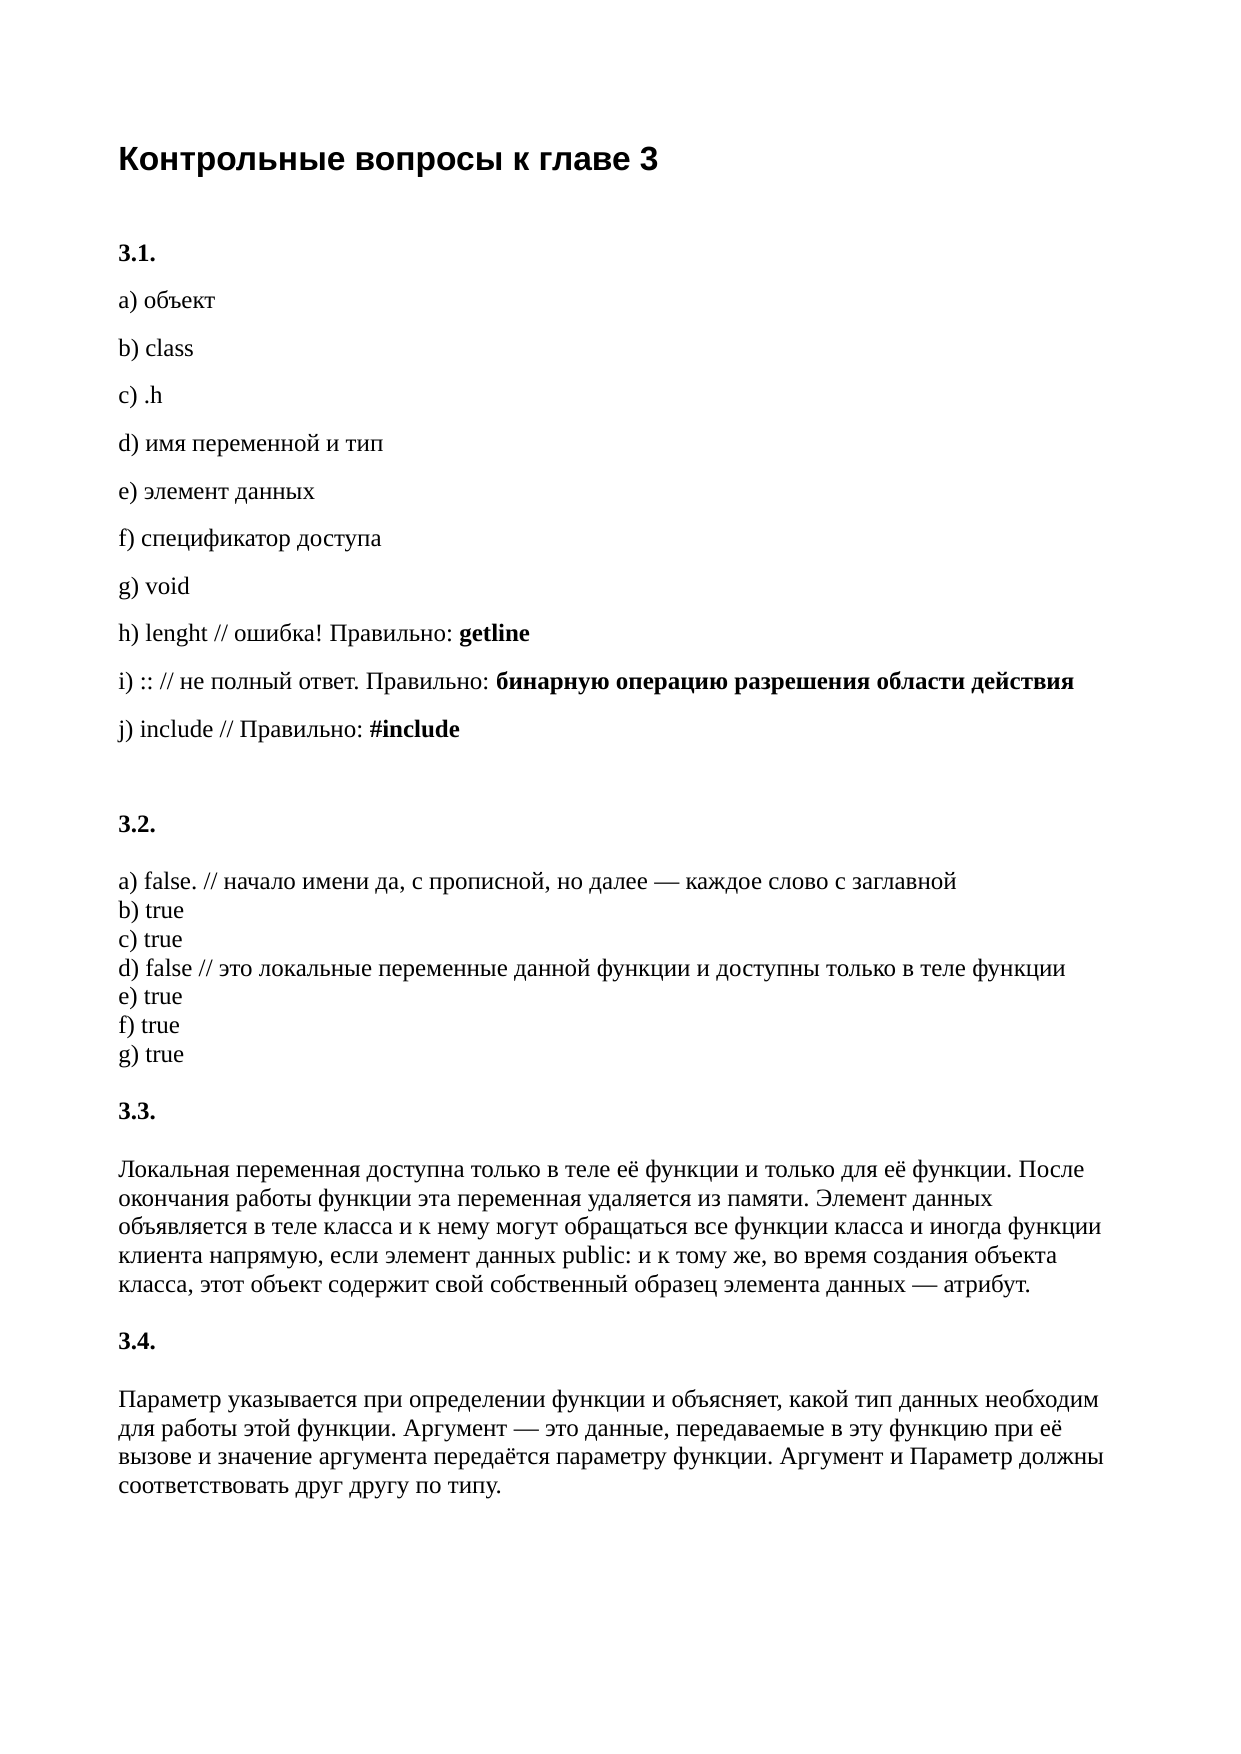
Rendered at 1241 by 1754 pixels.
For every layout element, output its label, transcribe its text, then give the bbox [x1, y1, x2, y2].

text g) void [118, 571, 1122, 600]
text Локальная переменная доступна только в теле её функции и только для её функции. После окончания работы функции эта переменная удаляется из памяти. Элемент данных объявляется в теле класса и к нему могут обращаться все функции класса и иногда функции [118, 1154, 1122, 1240]
text клиента напрямую, если элемент данных public: и к тому же, во время создания объекта класса, этот объект содержит свой собственный образец элемента данных — атрибут. [118, 1240, 1122, 1298]
text b) true [118, 895, 1122, 924]
text f) true [118, 1010, 1122, 1039]
text f) спецификатор доступа [118, 523, 1122, 552]
text 3.4. [118, 1326, 1122, 1355]
text a) false. // начало имени да, с прописной, но далее — каждое слово с заглавной [118, 866, 1122, 895]
text c) .h [118, 381, 1122, 409]
text e) true [118, 981, 1122, 1010]
text i) :: // не полный ответ. Правильно: бинарную операцию разрешения области действия [118, 666, 1122, 695]
text b) class [118, 333, 1122, 362]
text 3.3. [118, 1096, 1122, 1125]
text d) имя переменной и тип [118, 428, 1122, 457]
text d) false // это локальные переменные данной функции и доступны только в теле функции [118, 953, 1122, 981]
text a) объект [118, 285, 1122, 314]
text 3.2. [118, 809, 1122, 838]
text 3.1. [118, 238, 1122, 266]
subtitle Контрольные вопросы к главе 3 [118, 139, 1122, 178]
text c) true [118, 924, 1122, 953]
text e) элемент данных [118, 476, 1122, 504]
text j) include // Правильно: #include [118, 714, 1122, 742]
text Параметр указывается при определении функции и объясняет, какой тип данных необходим для работы этой функции. Аргумент — это данные, передаваемые в эту функцию при её вызове и значение аргумента передаётся параметру функции. Аргумент и Параметр должны соответствовать друг другу по типу. [118, 1384, 1122, 1499]
text h) lenght // ошибка! Правильно: getline [118, 618, 1122, 647]
text g) true [118, 1039, 1122, 1068]
